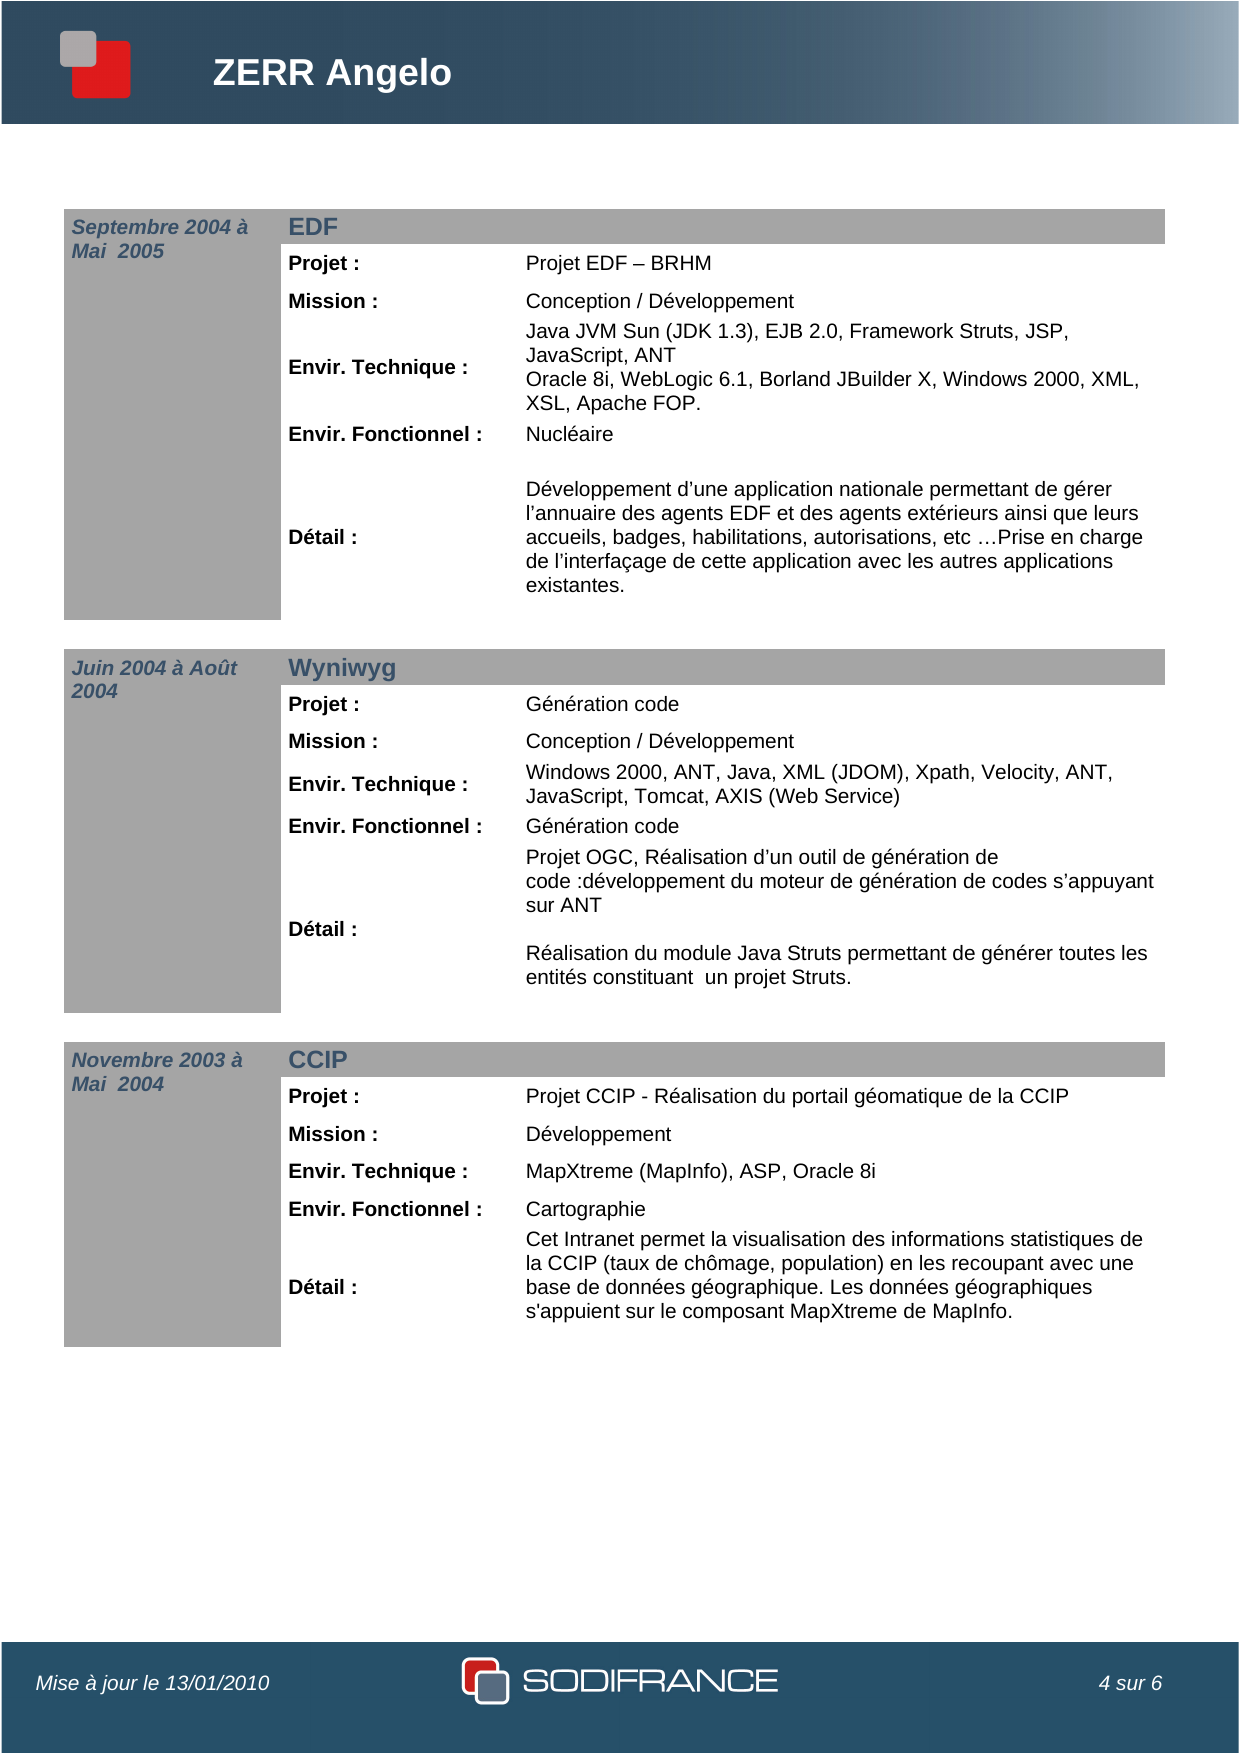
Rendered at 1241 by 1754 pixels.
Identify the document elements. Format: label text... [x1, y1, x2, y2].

picture [1, 1642, 1239, 1753]
table_cell Projet OGC, Réalisation d’un outil de génération de code :développement du moteur de génération de codes s’appuyant sur ANT Réalisation du module Java Struts permettant de générer toutes les entités constituant un projet Struts. [518, 845, 1165, 1013]
table_header Wyniwyg [281, 649, 1165, 685]
table_cell Envir. Technique : [281, 319, 518, 415]
table_cell Détail : [281, 845, 518, 1013]
table_cell Projet : [281, 1077, 518, 1115]
table_cell Envir. Technique : [281, 1152, 518, 1190]
table_cell Détail : [281, 1227, 518, 1347]
table_cell Envir. Fonctionnel : [281, 1190, 518, 1227]
table_cell Génération code [518, 685, 1165, 722]
table_cell Cartographie [518, 1190, 1165, 1227]
table_cell Nucléaire [518, 415, 1165, 453]
table_cell Génération code [518, 808, 1165, 845]
table_cell Projet EDF – BRHM [518, 244, 1165, 282]
table_cell Mission : [281, 1115, 518, 1152]
table_cell Projet : [281, 685, 518, 722]
picture [1, 1, 1239, 124]
table_header Novembre 2003 à Mai 2004 [64, 1042, 281, 1347]
table_cell MapXtreme (MapInfo), ASP, Oracle 8i [518, 1152, 1165, 1190]
table_cell Conception / Développement [518, 282, 1165, 319]
table_header Juin 2004 à Août 2004 [64, 649, 281, 1013]
table_cell Développement d’une application nationale permettant de gérer l’annuaire des agents EDF et des agents extérieurs ainsi que leurs accueils, badges, habilitations, autorisations, etc …Prise en charge de l’interfaçage de cette application avec les autres applications existantes. [518, 453, 1165, 620]
table_cell Envir. Technique : [281, 760, 518, 808]
table_cell Projet CCIP - Réalisation du portail géomatique de la CCIP [518, 1077, 1165, 1115]
table_header Septembre 2004 à Mai 2005 [64, 209, 281, 620]
table_cell Conception / Développement [518, 722, 1165, 760]
table_header EDF [281, 209, 1165, 244]
table_cell Développement [518, 1115, 1165, 1152]
table_cell Mission : [281, 722, 518, 760]
table_cell Envir. Fonctionnel : [281, 415, 518, 453]
table_cell Détail : [281, 453, 518, 620]
table_cell Cet Intranet permet la visualisation des informations statistiques de la CCIP (taux de chômage, population) en les recoupant avec une base de données géographique. Les données géographiques s'appuient sur le composant MapXtreme de MapInfo. [518, 1227, 1165, 1347]
table_header CCIP [281, 1042, 1165, 1077]
table_cell Envir. Fonctionnel : [281, 808, 518, 845]
table_cell Mission : [281, 282, 518, 319]
table_cell Java JVM Sun (JDK 1.3), EJB 2.0, Framework Struts, JSP, JavaScript, ANT Oracle 8i, WebLogic 6.1, Borland JBuilder X, Windows 2000, XML, XSL, Apache FOP. [518, 319, 1165, 415]
table_cell Projet : [281, 244, 518, 282]
table_cell Windows 2000, ANT, Java, XML (JDOM), Xpath, Velocity, ANT, JavaScript, Tomcat, AXIS (Web Service) [518, 760, 1165, 808]
